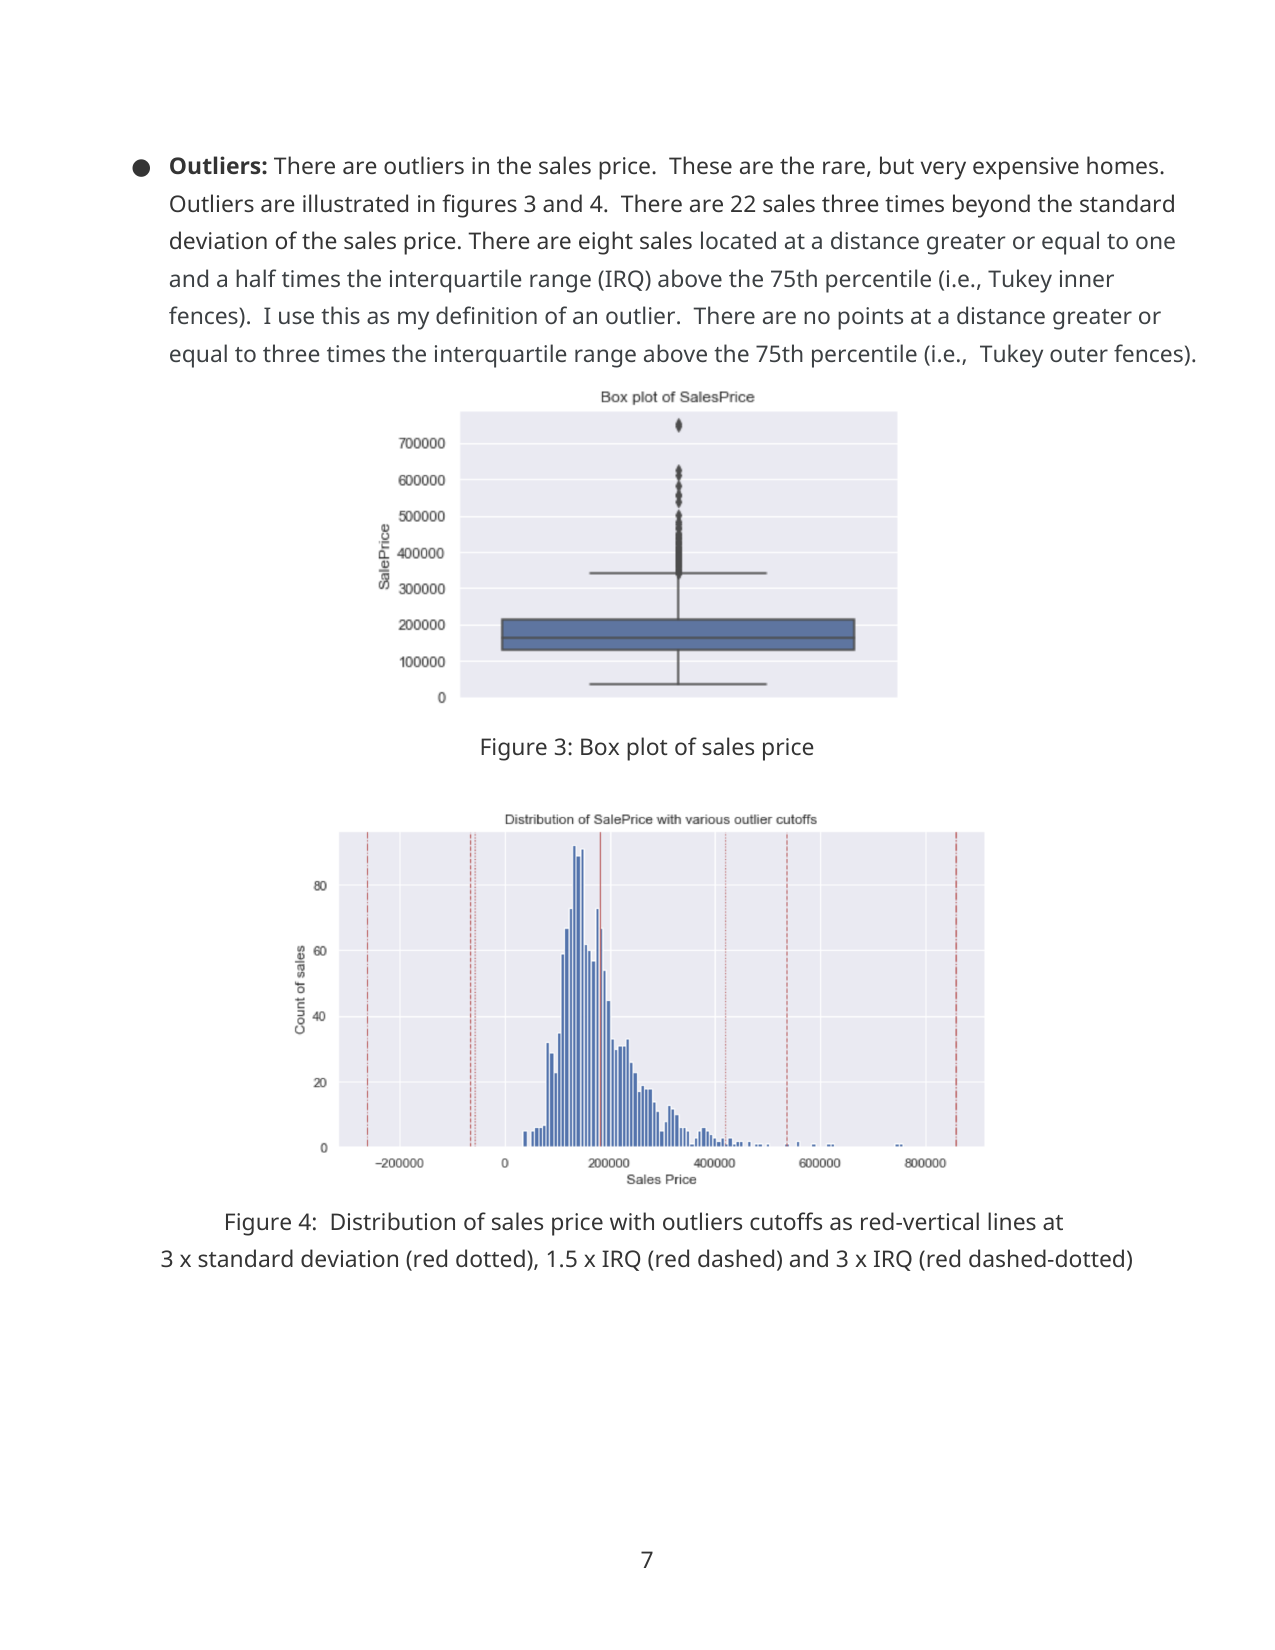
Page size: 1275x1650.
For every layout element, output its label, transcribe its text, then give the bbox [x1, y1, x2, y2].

text Figure 4: Distribution of sales price with outliers cutoffs as red-vertical lines at 3 x standard deviation (red dotted), 1.5 x IRQ (red dashed) and 3 x IRQ (red dashed-dotted) [94, 1206, 1200, 1274]
list Outliers: There are outliers in the sales price. These are the rare, but very expensive homes. Outliers are illustrated in figures 3 and 4. There are 22 sales three times beyond the standard deviation of the sales price. There are eight sales located at a distance greater or equal to one and a half times the interquartile range (IRQ) above the 75th percentile (i.e., Tukey inner fences). I use this as my definition of an outlier. There are no points at a distance greater or equal to three times the interquartile range above the 75th percentile (i.e., Tukey outer fences). [131, 150, 1200, 369]
picture [282, 805, 1011, 1200]
text Figure 3: Box plot of sales price [94, 730, 1200, 762]
picture [360, 375, 934, 725]
